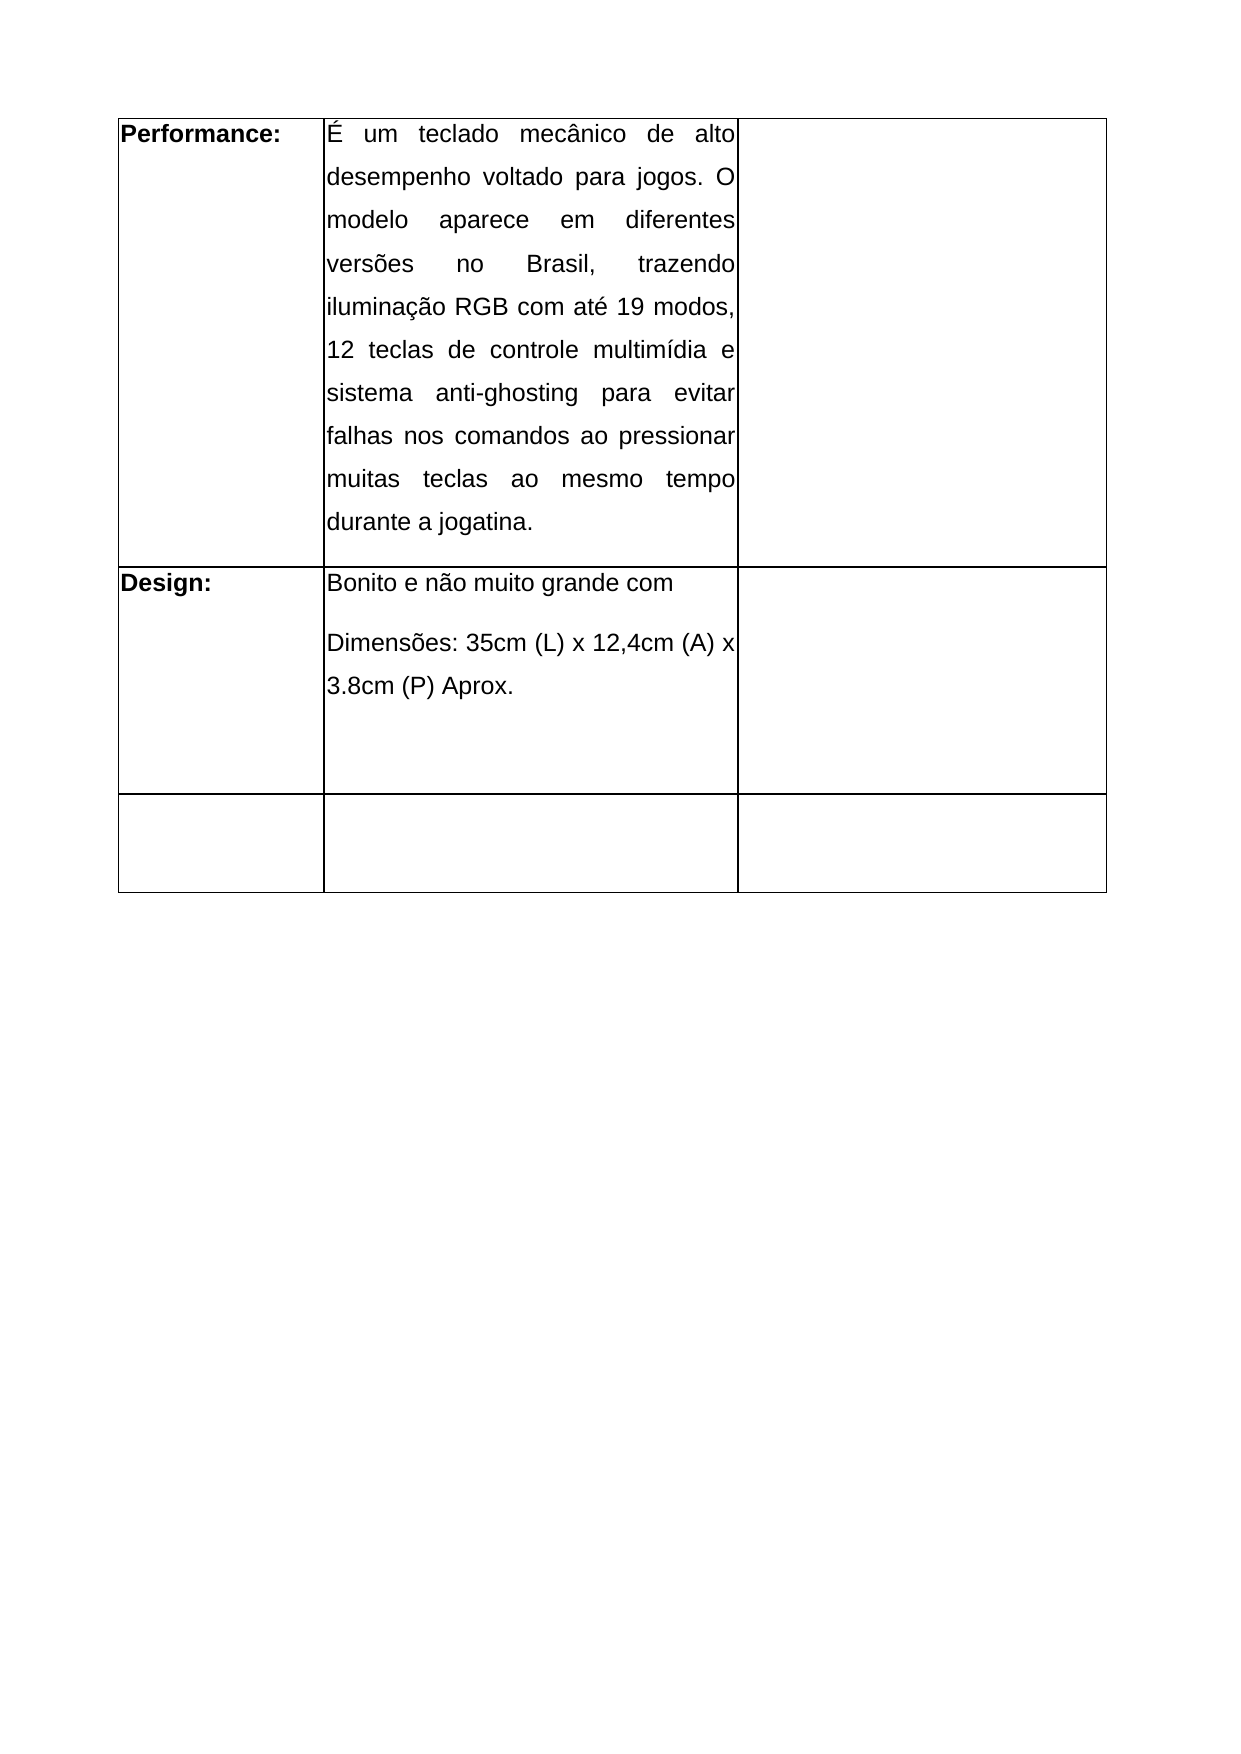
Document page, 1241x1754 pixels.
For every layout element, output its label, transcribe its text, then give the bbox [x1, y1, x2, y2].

table_cell [325, 795, 737, 892]
table_cell [119, 795, 323, 892]
table_cell Performance: [119, 119, 323, 566]
table_cell É um teclado mecânico de alto desempenho voltado para jogos. O modelo aparece em diferentes versões no Brasil, trazendo iluminação RGB com até 19 modos, 12 teclas de controle multimídia e sistema anti-ghosting para evitar falhas nos comandos ao pressionar muitas teclas ao mesmo tempo durante a jogatina. [325, 119, 737, 566]
table_cell Bonito e não muito grande com Dimensões: 35cm (L) x 12,4cm (A) x 3.8cm (P) Aprox. [325, 568, 737, 793]
table_cell Design: [119, 568, 323, 793]
table_cell [739, 795, 1106, 892]
table_cell [739, 568, 1106, 793]
table_cell [739, 119, 1106, 566]
